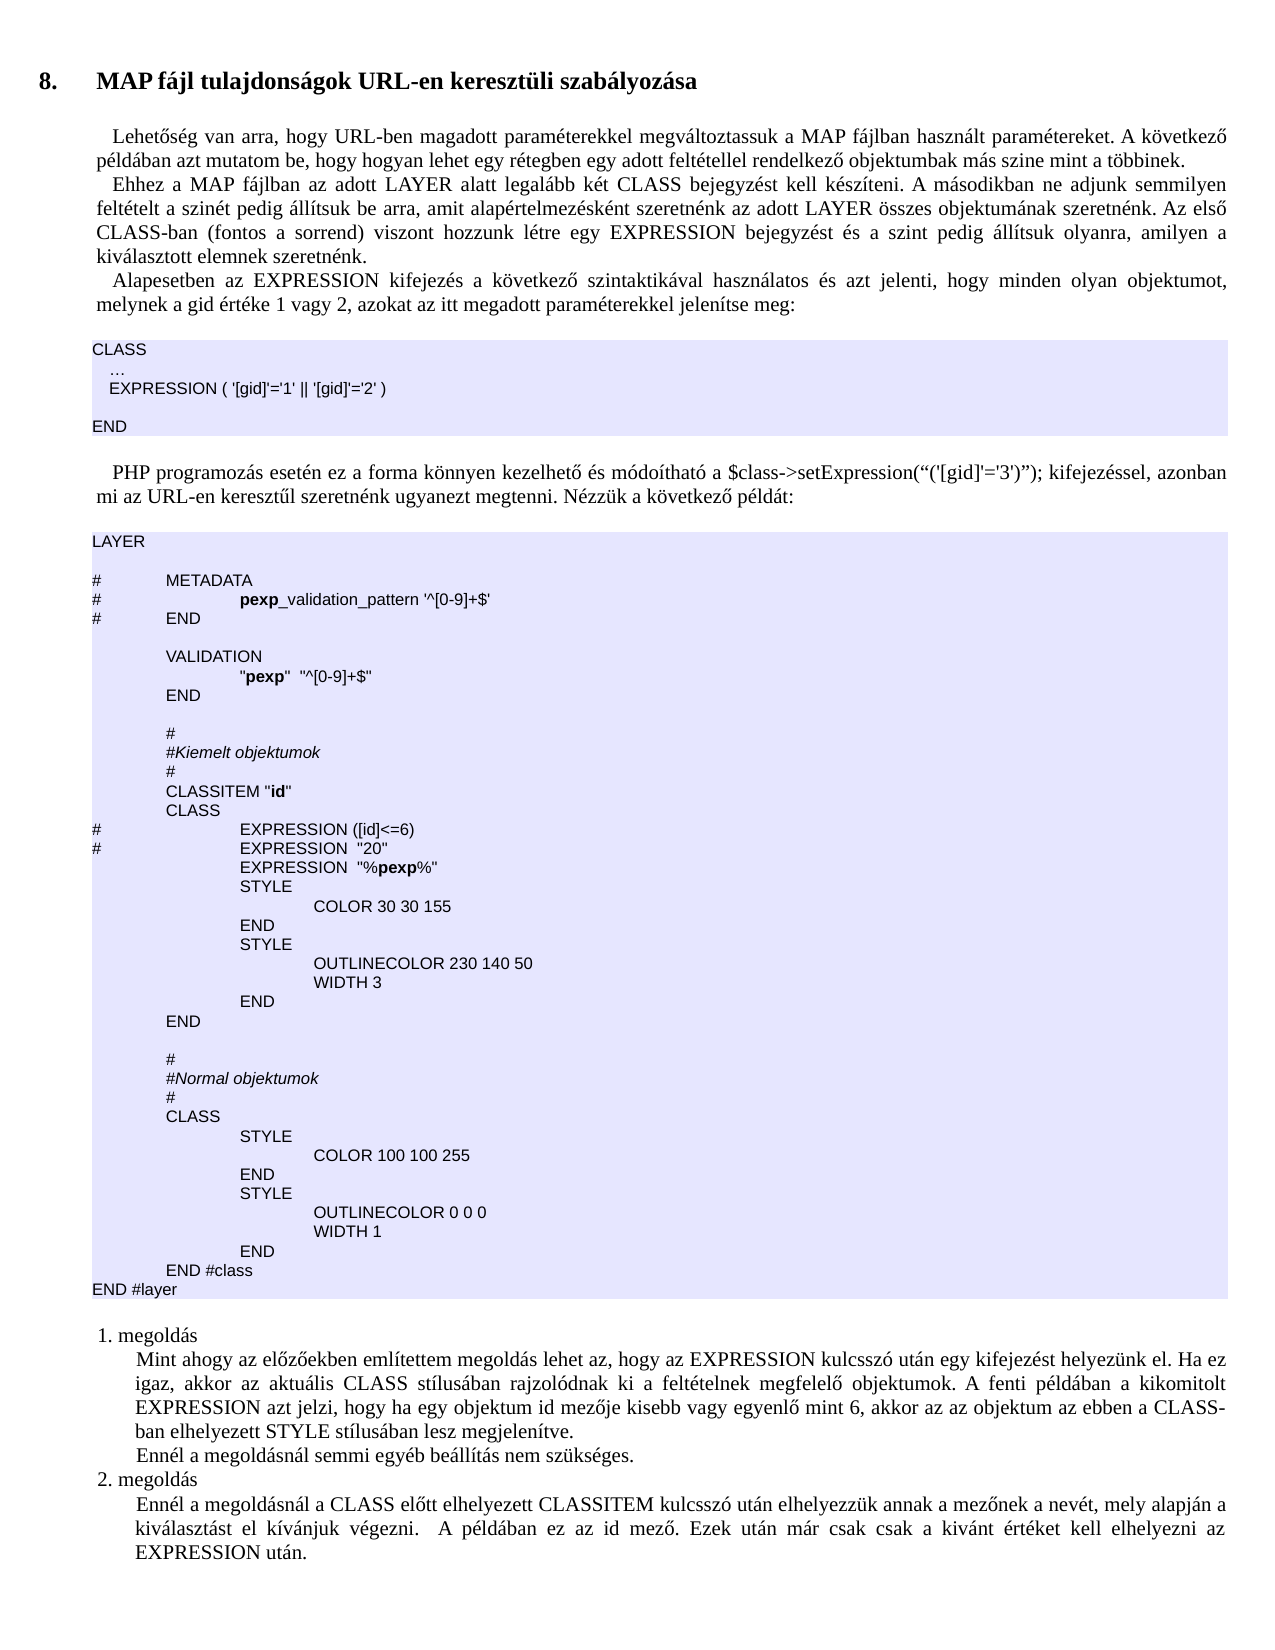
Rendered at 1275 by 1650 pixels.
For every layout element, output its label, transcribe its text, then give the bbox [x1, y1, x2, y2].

text Ennél a megoldásnál a CLASS előtt elhelyezett CLASSITEM kulcsszó után elhelyezzük annak a mezőnek a nevét, mely alapján a kiválasztást el kívánjuk végezni. A példában ez az id mező. Ezek után már csak csak a kivánt értéket kell elhelyezni az EXPRESSION után. [135, 1491, 1228, 1564]
text END [92, 1241, 1228, 1261]
text Alapesetben az EXPRESSION kifejezés a következő szintaktikával használatos és azt jelenti, hogy minden olyan objektumot, melynek a gid értéke 1 vagy 2, azokat az itt megadott paraméterekkel jelenítse meg: [96, 268, 1228, 316]
text PHP programozás esetén ez a forma könnyen kezelhető és módoítható a $class->setExpression(“('[gid]'='3')”); kifejezéssel, azonban mi az URL-en keresztűl szeretnénk ugyanezt megtenni. Nézzük a következő példát: [96, 460, 1228, 508]
text OUTLINECOLOR 230 140 50 [92, 954, 1228, 973]
text Mint ahogy az előzőekben említettem megoldás lehet az, hogy az EXPRESSION kulcsszó után egy kifejezést helyezünk el. Ha ez igaz, akkor az aktuális CLASS stílusában rajzolódnak ki a feltételnek megfelelő objektumok. A fenti példában a kikomitolt EXPRESSION azt jelzi, hogy ha egy objektum id mezője kisebb vagy egyenlő mint 6, akkor az az objektum az ebben a CLASS-ban elhelyezett STYLE stílusában lesz megjelenítve. [135, 1347, 1228, 1443]
text # pexp_validation_pattern '^[0-9]+$' [92, 590, 1228, 609]
text STYLE [92, 877, 1228, 896]
text END [92, 992, 1228, 1011]
text 8. MAP fájl tulajdonságok URL-en keresztüli szabályozása [39, 66, 1228, 95]
text EXPRESSION "%pexp%" [92, 858, 1228, 877]
text END #layer [92, 1280, 1228, 1299]
text END [92, 1165, 1228, 1184]
text COLOR 100 100 255 [92, 1146, 1228, 1165]
text LAYER [92, 532, 1228, 551]
text # [92, 724, 1228, 743]
text # EXPRESSION "20" [92, 839, 1228, 858]
text STYLE [92, 935, 1228, 954]
text STYLE [92, 1126, 1228, 1146]
text CLASS [92, 801, 1228, 820]
text CLASS [92, 1107, 1228, 1126]
text # [92, 762, 1228, 781]
text # [92, 1050, 1228, 1069]
text END [92, 686, 1228, 705]
text END [92, 417, 1228, 436]
text # END [92, 609, 1228, 628]
text "pexp" "^[0-9]+$" [92, 666, 1228, 686]
text COLOR 30 30 155 [92, 896, 1228, 916]
text Ennél a megoldásnál semmi egyéb beállítás nem szükséges. [135, 1443, 1228, 1467]
text # [92, 1088, 1228, 1107]
text STYLE [92, 1184, 1228, 1203]
text WIDTH 3 [92, 973, 1228, 992]
text # EXPRESSION ([id]<=6) [92, 820, 1228, 839]
text #Normal objektumok [92, 1069, 1228, 1088]
text END #class [92, 1261, 1228, 1280]
text CLASS [92, 340, 1228, 359]
text … [92, 359, 1228, 378]
text # METADATA [92, 571, 1228, 590]
text 2. megoldás [96, 1467, 1228, 1491]
text CLASSITEM "id" [92, 781, 1228, 801]
text Ehhez a MAP fájlban az adott LAYER alatt legalább két CLASS bejegyzést kell készíteni. A másodikban ne adjunk semmilyen feltételt a szinét pedig állítsuk be arra, amit alapértelmezésként szeretnénk az adott LAYER összes objektumának szeretnénk. Az első CLASS-ban (fontos a sorrend) viszont hozzunk létre egy EXPRESSION bejegyzést és a szint pedig állítsuk olyanra, amilyen a kiválasztott elemnek szeretnénk. [96, 172, 1228, 268]
text END [92, 916, 1228, 935]
text END [92, 1011, 1228, 1031]
text OUTLINECOLOR 0 0 0 [92, 1203, 1228, 1222]
text #Kiemelt objektumok [92, 743, 1228, 762]
text VALIDATION [92, 647, 1228, 666]
text 1. megoldás [96, 1323, 1228, 1347]
text WIDTH 1 [92, 1222, 1228, 1241]
text Lehetőség van arra, hogy URL-ben magadott paraméterekkel megváltoztassuk a MAP fájlban használt paramétereket. A következő példában azt mutatom be, hogy hogyan lehet egy rétegben egy adott feltétellel rendelkező objektumbak más szine mint a többinek. [96, 124, 1228, 172]
text EXPRESSION ( '[gid]'='1' || '[gid]'='2' ) [92, 378, 1228, 398]
